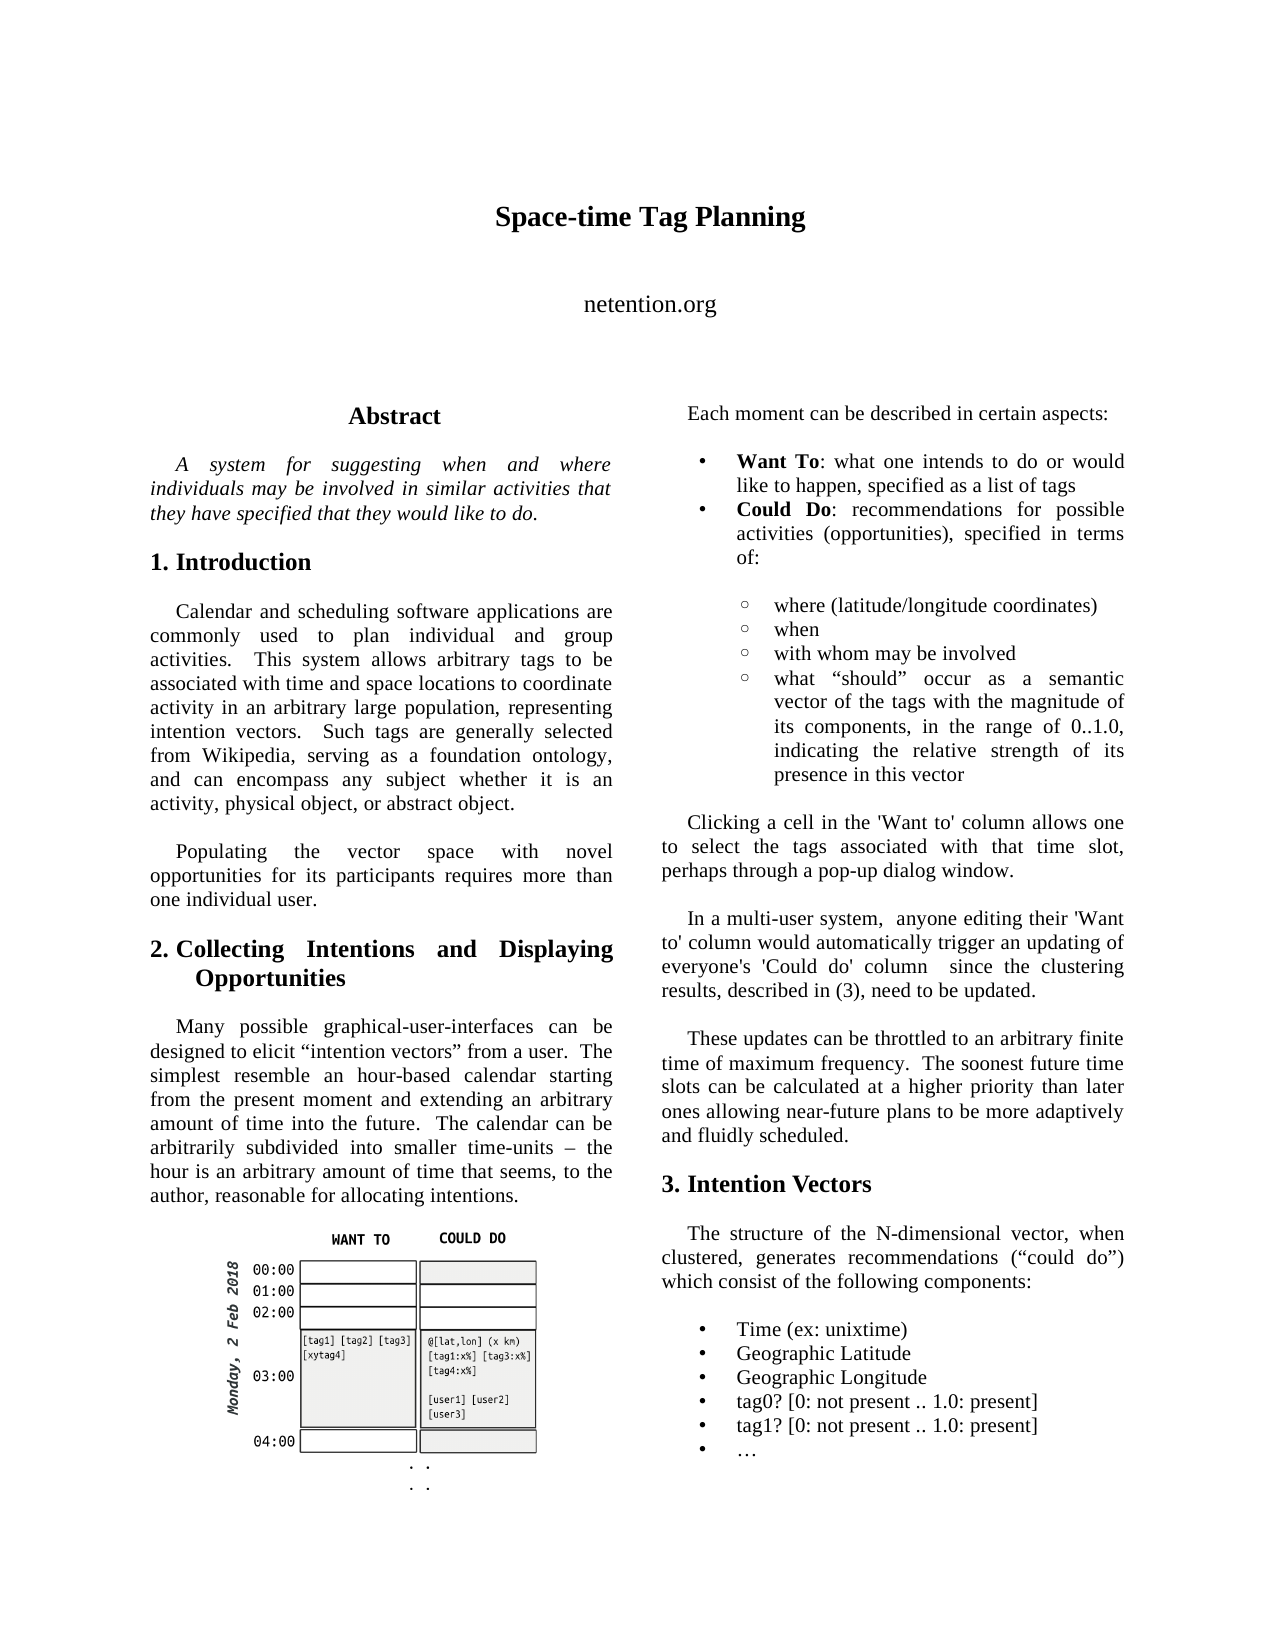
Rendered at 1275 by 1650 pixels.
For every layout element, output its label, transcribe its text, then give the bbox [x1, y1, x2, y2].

list when [736, 617, 1125, 641]
subtitle Collecting Intentions and Displaying Opportunities [150, 934, 613, 992]
list … [699, 1437, 1125, 1461]
list tag0? [0: not present .. 1.0: present] [699, 1389, 1125, 1413]
text Many possible graphical-user-interfaces can be designed to elicit “intention vectors” from a user. The simplest resemble an hour-based calendar starting from the present moment and extending an arbitrary amount of time into the future. The calendar can be arbitrarily subdivided into smaller time-units – the hour is an arbitrary amount of time that seems, to the author, reasonable for allocating intentions. [150, 1014, 613, 1207]
list Could Do: recommendations for possible activities (opportunities), specified in terms of: [699, 497, 1125, 569]
list tag1? [0: not present .. 1.0: present] [699, 1413, 1125, 1437]
text The structure of the N-dimensional vector, when clustered, generates recommendations (“could do”) which consist of the following components: [661, 1221, 1125, 1293]
title Abstract [150, 401, 613, 430]
picture [226, 1215, 537, 1490]
list Want To: what one intends to do or would like to happen, specified as a list of tags [699, 449, 1125, 497]
text These updates can be throttled to an arbitrary finite time of maximum frequency. The soonest future time slots can be calculated at a higher priority than later ones allowing near-future plans to be more adaptively and fluidly scheduled. [661, 1026, 1125, 1147]
text Each moment can be described in certain aspects: [661, 401, 1125, 425]
subtitle Intention Vectors [661, 1169, 1125, 1198]
subtitle Introduction [150, 547, 613, 576]
list Geographic Latitude [699, 1341, 1125, 1365]
list Geographic Longitude [699, 1365, 1125, 1389]
list Time (ex: unixtime) [699, 1317, 1125, 1341]
text In a multi-user system, anyone editing their 'Want to' column would automatically trigger an updating of everyone's 'Could do' column since the clustering results, described in (3), need to be updated. [661, 906, 1125, 1002]
text A system for suggesting when and where individuals may be involved in similar activities that they have specified that they would like to do. [150, 452, 613, 524]
list where (latitude/longitude coordinates) [736, 593, 1125, 617]
list with whom may be involved [736, 641, 1125, 665]
text Clicking a cell in the 'Want to' column allows one to select the tags associated with that time slot, perhaps through a pop-up dialog window. [661, 810, 1125, 882]
list what “should” occur as a semantic vector of the tags with the magnitude of its components, in the range of 0..1.0, indicating the relative strength of its presence in this vector [736, 665, 1125, 786]
text Calendar and scheduling software applications are commonly used to plan individual and group activities. This system allows arbitrary tags to be associated with time and space locations to coordinate activity in an arbitrary large population, representing intention vectors. Such tags are generally selected from Wikipedia, serving as a foundation ontology, and can encompass any subject whether it is an activity, physical object, or abstract object. [150, 598, 613, 815]
title Space-time Tag Planning [149, 199, 1126, 233]
text Populating the vector space with novel opportunities for its participants requires more than one individual user. [150, 839, 613, 911]
text netention.org [149, 288, 1126, 318]
